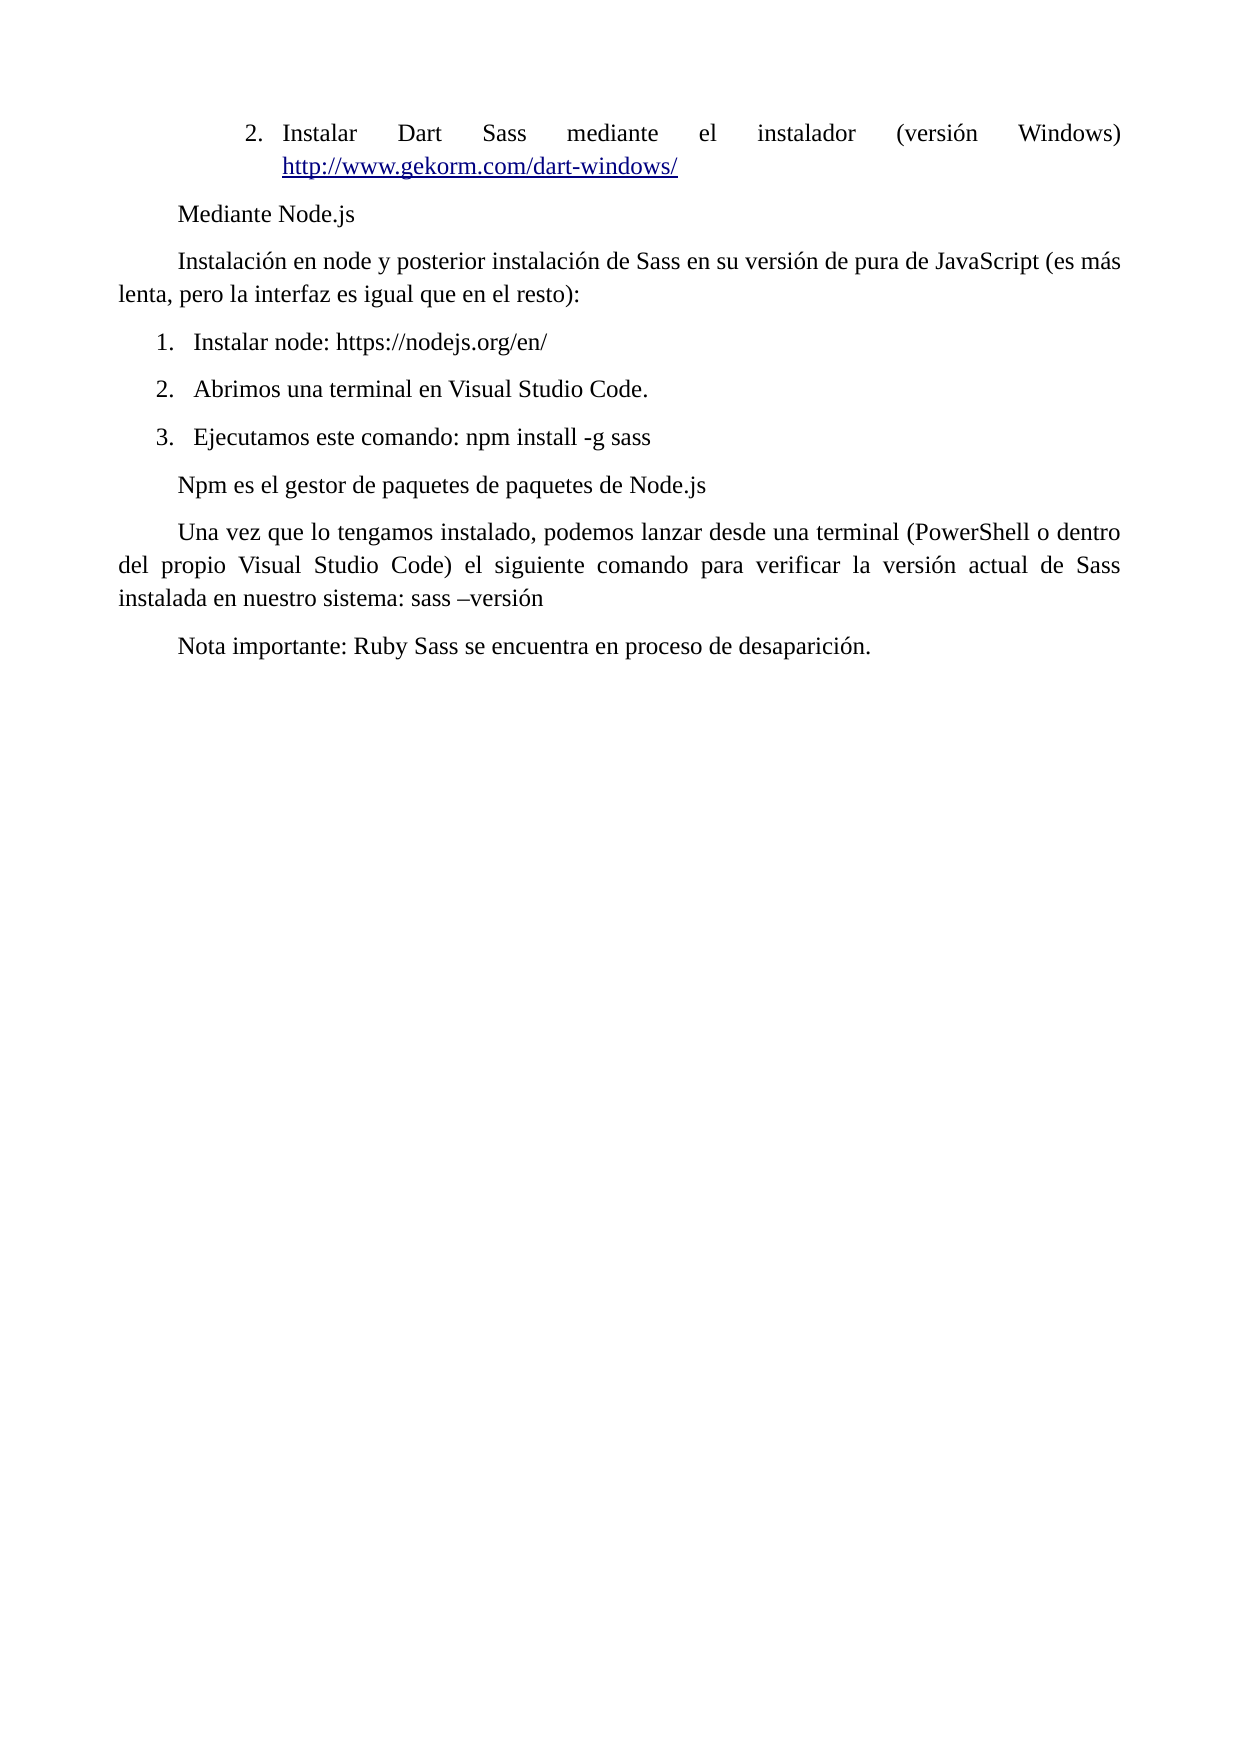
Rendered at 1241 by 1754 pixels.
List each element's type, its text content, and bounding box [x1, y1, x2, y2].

text Una vez que lo tengamos instalado, podemos lanzar desde una terminal (PowerShell o dentro del propio Visual Studio Code) el siguiente comando para verificar la versión actual de Sass instalada en nuestro sistema: sass –versión [118, 517, 1122, 612]
list Abrimos una terminal en Visual Studio Code. [156, 374, 1122, 403]
text Mediante Node.js [118, 199, 1122, 227]
list Ejecutamos este comando: npm install -g sass [156, 422, 1122, 451]
text Instalación en node y posterior instalación de Sass en su versión de pura de JavaScript (es más lenta, pero la interfaz es igual que en el resto): [118, 246, 1122, 308]
list Instalar Dart Sass mediante el instalador (versión Windows) http://www.gekorm.com/dart-windows/ [244, 118, 1122, 180]
text Npm es el gestor de paquetes de paquetes de Node.js [118, 470, 1122, 498]
list Instalar node: https://nodejs.org/en/ [156, 327, 1122, 356]
text Nota importante: Ruby Sass se encuentra en proceso de desaparición. [118, 631, 1122, 660]
